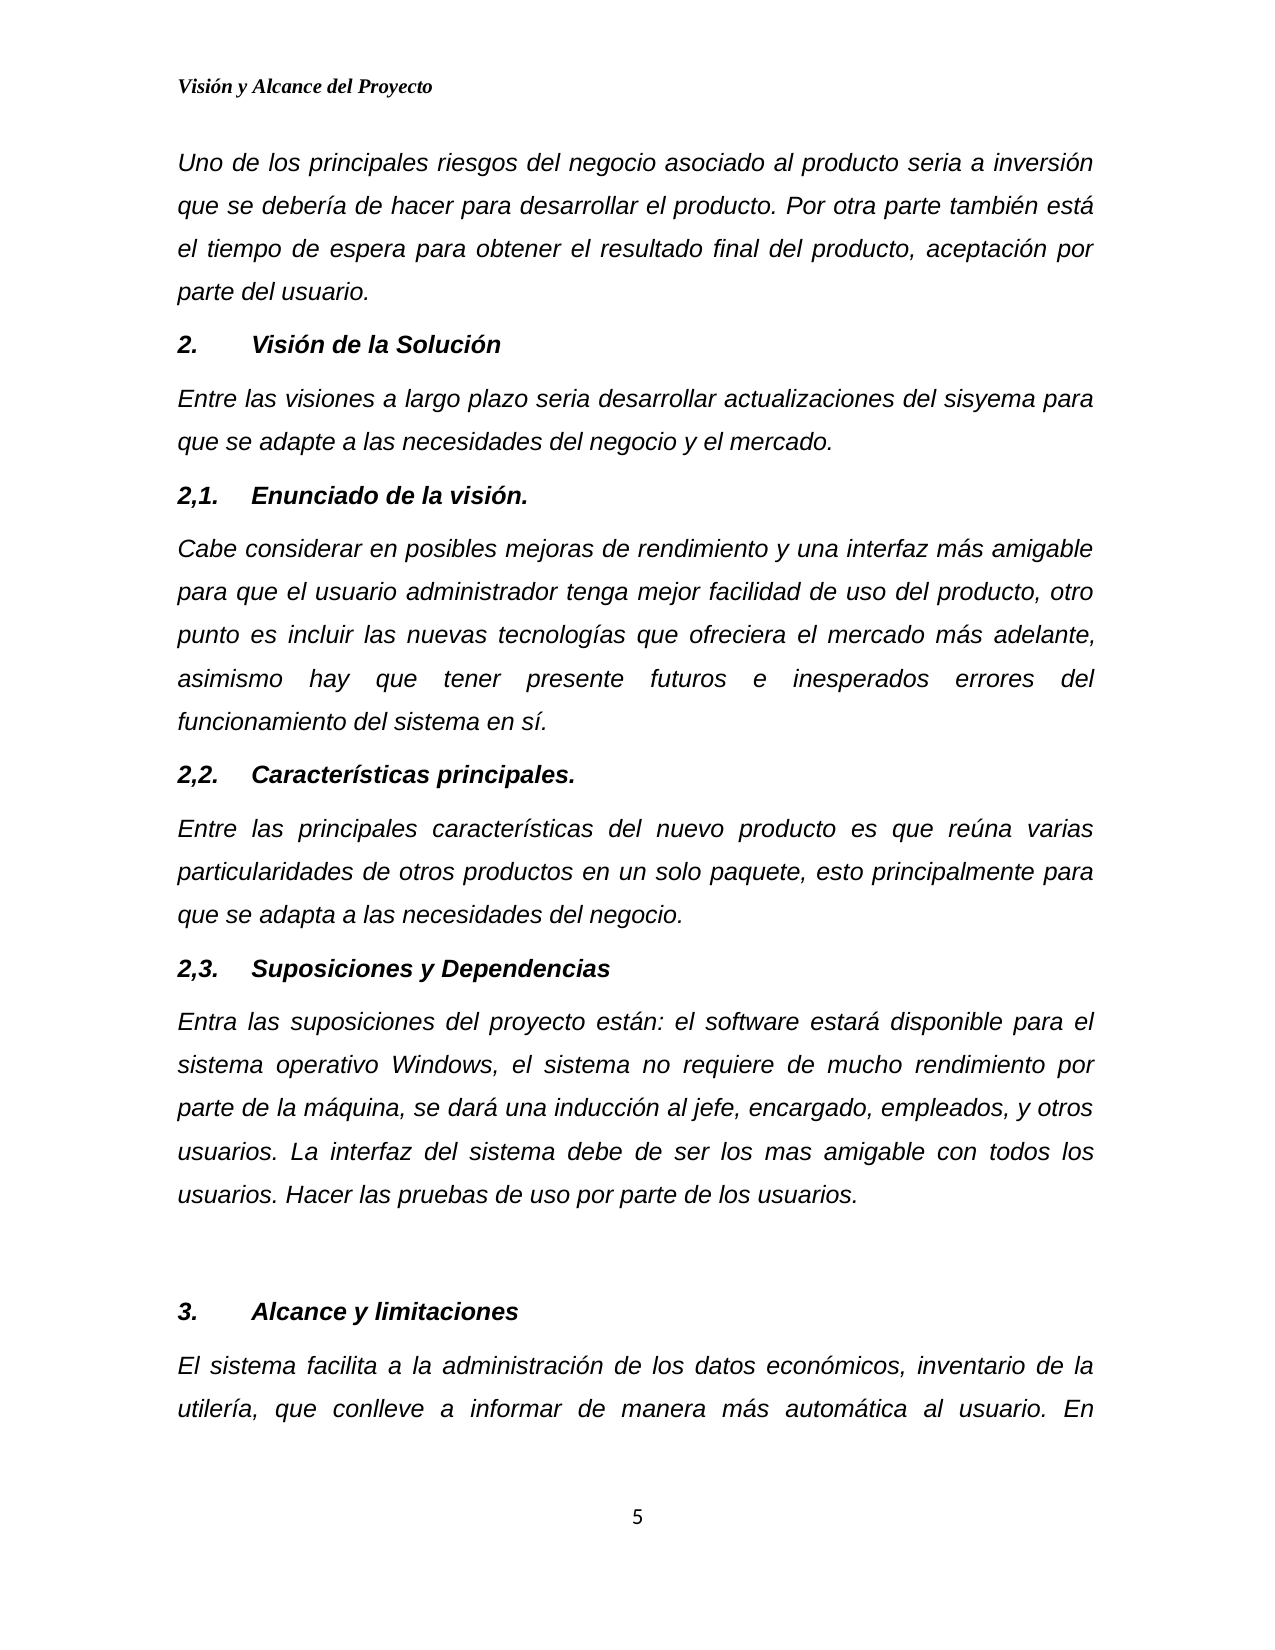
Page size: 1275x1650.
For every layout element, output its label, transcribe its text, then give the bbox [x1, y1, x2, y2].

subtitle 3. Alcance y limitaciones [177, 1297, 1098, 1326]
subtitle 2. Visión de la Solución [177, 331, 1098, 359]
text El sistema facilita a la administración de los datos económicos, inventario de la utilería, que conlleve a informar de manera más automática al usuario. En [177, 1351, 1098, 1423]
text Uno de los principales riesgos del negocio asociado al producto seria a inversión que se debería de hacer para desarrollar el producto. Por otra parte también está el tiempo de espera para obtener el resultado final del producto, aceptación por parte del usuario. [177, 148, 1098, 306]
text Cabe considerar en posibles mejoras de rendimiento y una interfaz más amigable para que el usuario administrador tenga mejor facilidad de uso del producto, otro punto es incluir las nuevas tecnologías que ofreciera el mercado más adelante, asimismo hay que tener presente futuros e inesperados errores del funcionamiento del sistema en sí. [177, 534, 1098, 736]
subtitle 2,2. Características principales. [177, 760, 1098, 789]
subtitle 2,3. Suposiciones y Dependencias [177, 954, 1098, 982]
subtitle 2,1. Enunciado de la visión. [177, 481, 1098, 509]
text Entre las principales características del nuevo producto es que reúna varias particularidades de otros productos en un solo paquete, esto principalmente para que se adapta a las necesidades del negocio. [177, 814, 1098, 929]
text Entre las visiones a largo plazo seria desarrollar actualizaciones del sisyema para que se adapte a las necesidades del negocio y el mercado. [177, 384, 1098, 456]
text Entra las suposiciones del proyecto están: el software estará disponible para el sistema operativo Windows, el sistema no requiere de mucho rendimiento por parte de la máquina, se dará una inducción al jefe, encargado, empleados, y otros usuarios. La interfaz del sistema debe de ser los mas amigable con todos los usuarios. Hacer las pruebas de uso por parte de los usuarios. [177, 1007, 1098, 1208]
